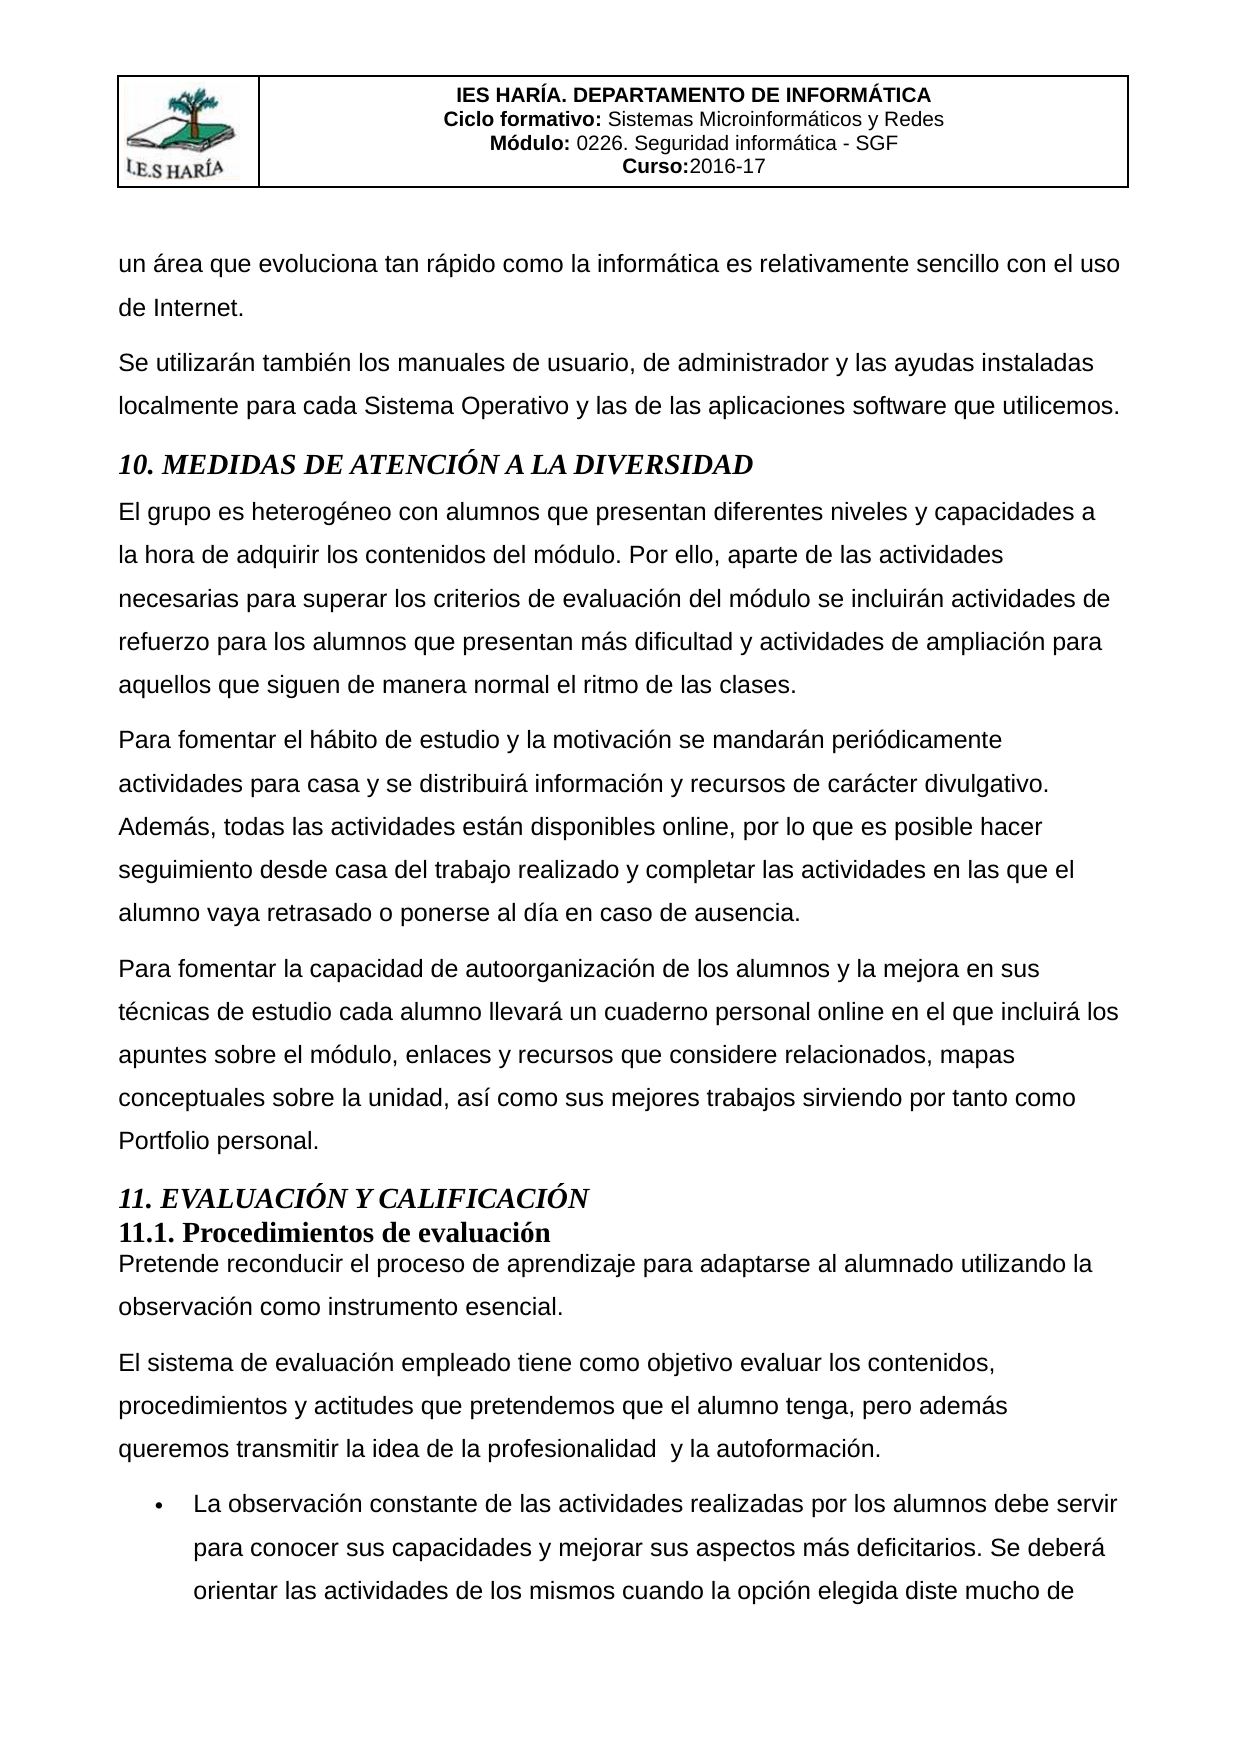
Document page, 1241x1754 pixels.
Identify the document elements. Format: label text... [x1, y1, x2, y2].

subtitle 11.1. Procedimientos de evaluación [118, 1215, 1122, 1249]
text El grupo es heterogéneo con alumnos que presentan diferentes niveles y capacidades a la hora de adquirir los contenidos del módulo. Por ello, aparte de las actividades necesarias para superar los criterios de evaluación del módulo se incluirán actividades de refuerzo para los alumnos que presentan más dificultad y actividades de ampliación para aquellos que siguen de manera normal el ritmo de las clases. [118, 497, 1122, 698]
text Se utilizarán también los manuales de usuario, de administrador y las ayudas instaladas localmente para cada Sistema Operativo y las de las aplicaciones software que utilicemos. [118, 348, 1122, 420]
text El sistema de evaluación empleado tiene como objetivo evaluar los contenidos, procedimientos y actitudes que pretendemos que el alumno tenga, pero además queremos transmitir la idea de la profesionalidad y la autoformación. [118, 1347, 1122, 1462]
picture [123, 82, 241, 180]
text Para fomentar el hábito de estudio y la motivación se mandarán periódicamente actividades para casa y se distribuirá información y recursos de carácter divulgativo. Además, todas las actividades están disponibles online, por lo que es posible hacer seguimiento desde casa del trabajo realizado y completar las actividades en las que el alumno vaya retrasado o ponerse al día en caso de ausencia. [118, 725, 1122, 927]
text Para fomentar la capacidad de autoorganización de los alumnos y la mejora en sus técnicas de estudio cada alumno llevará un cuaderno personal online en el que incluirá los apuntes sobre el módulo, enlaces y recursos que considere relacionados, mapas conceptuales sobre la unidad, así como sus mejores trabajos sirviendo por tanto como Portfolio personal. [118, 953, 1122, 1155]
subtitle 11. EVALUACIÓN Y CALIFICACIÓN [118, 1182, 1122, 1215]
text Pretende reconducir el proceso de aprendizaje para adaptarse al alumnado utilizando la observación como instrumento esencial. [118, 1249, 1122, 1321]
subtitle 10. MEDIDAS DE ATENCIÓN A LA DIVERSIDAD [118, 447, 1122, 481]
list La observación constante de las actividades realizadas por los alumnos debe servir para conocer sus capacidades y mejorar sus aspectos más deficitarios. Se deberá orientar las actividades de los mismos cuando la opción elegida diste mucho de [156, 1489, 1122, 1604]
text un área que evoluciona tan rápido como la informática es relativamente sencillo con el uso de Internet. [118, 249, 1122, 321]
